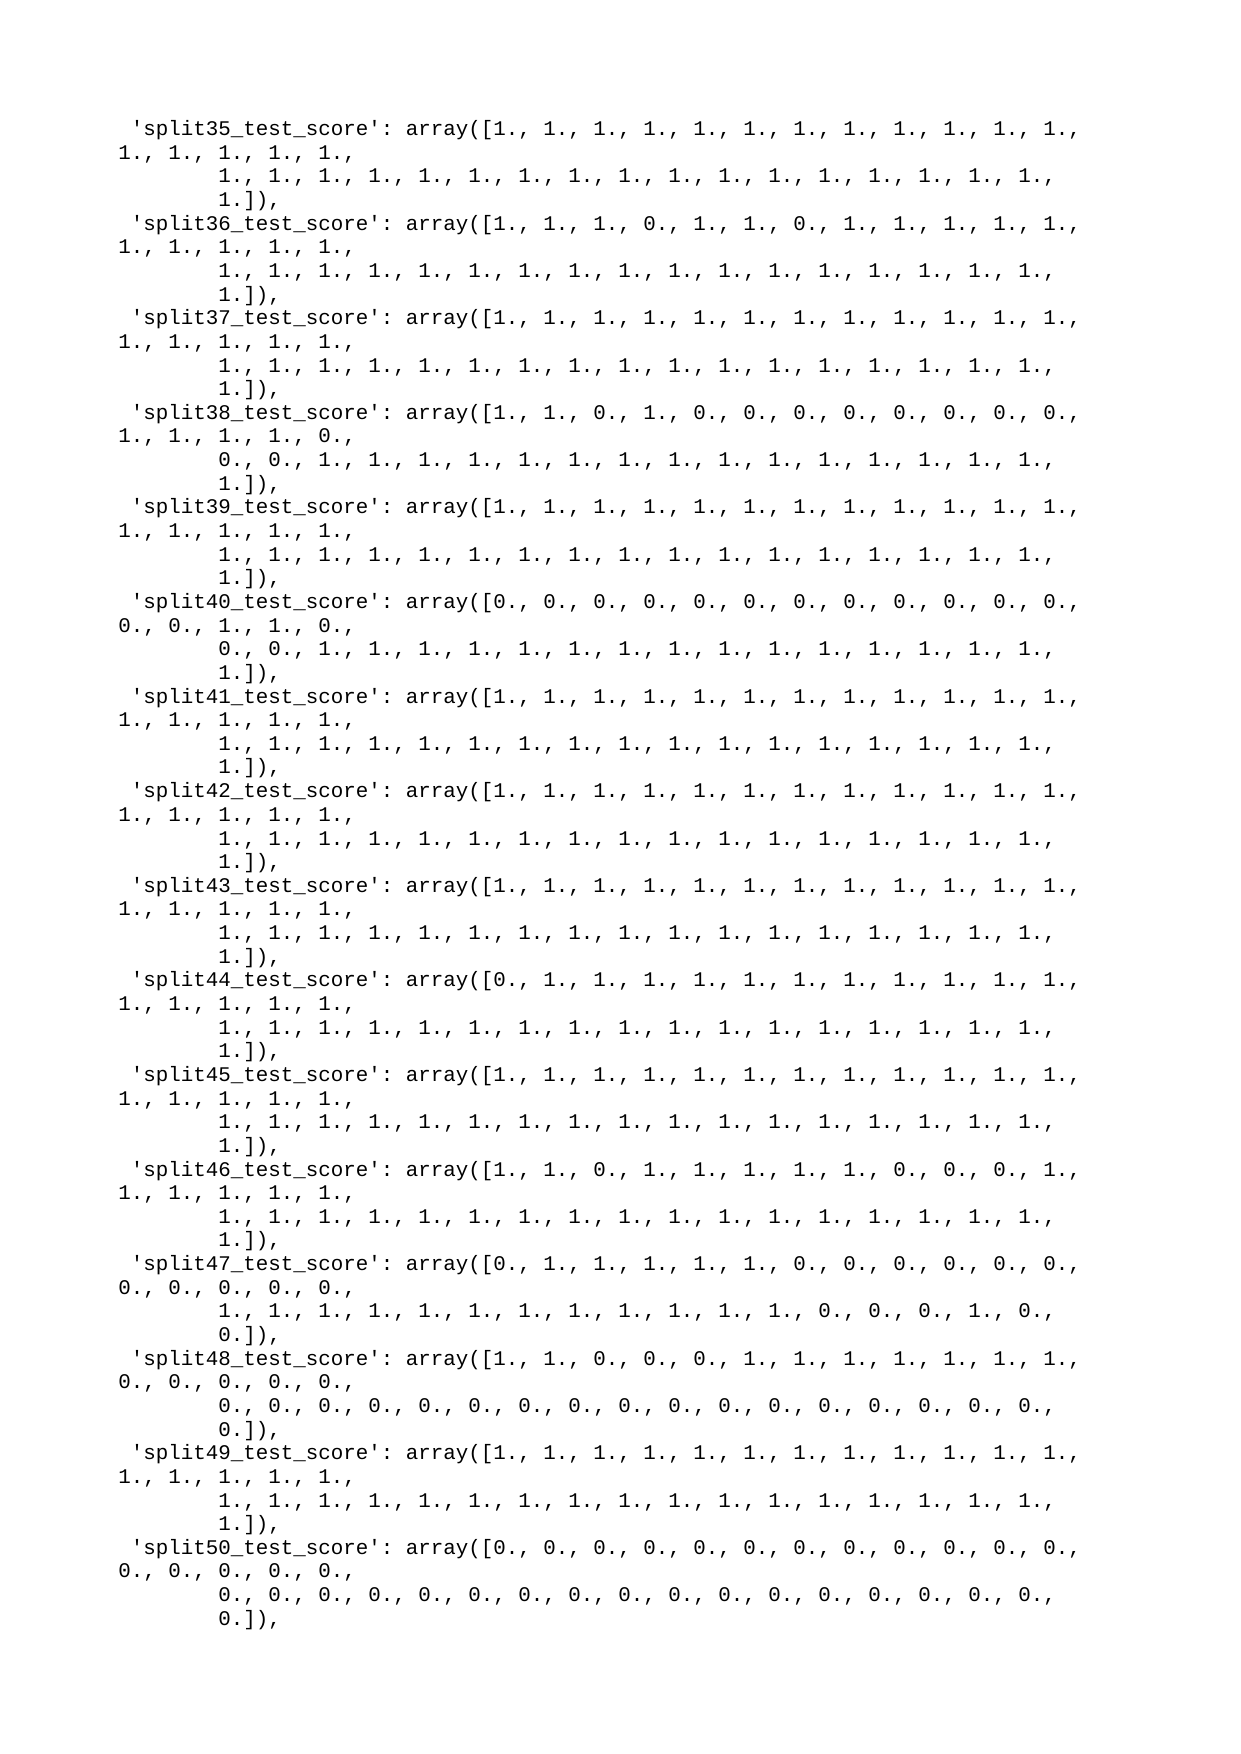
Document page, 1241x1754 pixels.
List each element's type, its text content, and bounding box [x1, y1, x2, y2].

text 0.]), [118, 1419, 1122, 1442]
text 'split42_test_score': array([1., 1., 1., 1., 1., 1., 1., 1., 1., 1., 1., 1., 1., 1., 1., 1., 1., [118, 780, 1122, 827]
text 'split49_test_score': array([1., 1., 1., 1., 1., 1., 1., 1., 1., 1., 1., 1., 1., 1., 1., 1., 1., [118, 1442, 1122, 1489]
text 1.]), [118, 284, 1122, 307]
text 1., 1., 1., 1., 1., 1., 1., 1., 1., 1., 1., 1., 1., 1., 1., 1., 1., [118, 1489, 1122, 1513]
text 1., 1., 1., 1., 1., 1., 1., 1., 1., 1., 1., 1., 1., 1., 1., 1., 1., [118, 1111, 1122, 1135]
text 1.]), [118, 567, 1122, 591]
text 1.]), [118, 1229, 1122, 1253]
text 'split43_test_score': array([1., 1., 1., 1., 1., 1., 1., 1., 1., 1., 1., 1., 1., 1., 1., 1., 1., [118, 875, 1122, 922]
text 1., 1., 1., 1., 1., 1., 1., 1., 1., 1., 1., 1., 1., 1., 1., 1., 1., [118, 260, 1122, 284]
text 0., 0., 0., 0., 0., 0., 0., 0., 0., 0., 0., 0., 0., 0., 0., 0., 0., [118, 1395, 1122, 1419]
text 1., 1., 1., 1., 1., 1., 1., 1., 1., 1., 1., 1., 1., 1., 1., 1., 1., [118, 1206, 1122, 1229]
text 0.]), [118, 1324, 1122, 1348]
text 0., 0., 1., 1., 1., 1., 1., 1., 1., 1., 1., 1., 1., 1., 1., 1., 1., [118, 638, 1122, 662]
text 1., 1., 1., 1., 1., 1., 1., 1., 1., 1., 1., 1., 1., 1., 1., 1., 1., [118, 1017, 1122, 1040]
text 1., 1., 1., 1., 1., 1., 1., 1., 1., 1., 1., 1., 1., 1., 1., 1., 1., [118, 733, 1122, 757]
text 1.]), [118, 378, 1122, 402]
text 1.]), [118, 1513, 1122, 1537]
text 1.]), [118, 189, 1122, 213]
text 'split40_test_score': array([0., 0., 0., 0., 0., 0., 0., 0., 0., 0., 0., 0., 0., 0., 1., 1., 0., [118, 591, 1122, 638]
text 1.]), [118, 1040, 1122, 1064]
text 'split41_test_score': array([1., 1., 1., 1., 1., 1., 1., 1., 1., 1., 1., 1., 1., 1., 1., 1., 1., [118, 686, 1122, 733]
text 1.]), [118, 1135, 1122, 1158]
text 1., 1., 1., 1., 1., 1., 1., 1., 1., 1., 1., 1., 1., 1., 1., 1., 1., [118, 827, 1122, 851]
text 'split45_test_score': array([1., 1., 1., 1., 1., 1., 1., 1., 1., 1., 1., 1., 1., 1., 1., 1., 1., [118, 1064, 1122, 1111]
text 1., 1., 1., 1., 1., 1., 1., 1., 1., 1., 1., 1., 1., 1., 1., 1., 1., [118, 544, 1122, 567]
text 'split44_test_score': array([0., 1., 1., 1., 1., 1., 1., 1., 1., 1., 1., 1., 1., 1., 1., 1., 1., [118, 969, 1122, 1017]
text 1.]), [118, 473, 1122, 496]
text 'split35_test_score': array([1., 1., 1., 1., 1., 1., 1., 1., 1., 1., 1., 1., 1., 1., 1., 1., 1., [118, 118, 1122, 165]
text 1., 1., 1., 1., 1., 1., 1., 1., 1., 1., 1., 1., 1., 1., 1., 1., 1., [118, 354, 1122, 378]
text 'split39_test_score': array([1., 1., 1., 1., 1., 1., 1., 1., 1., 1., 1., 1., 1., 1., 1., 1., 1., [118, 496, 1122, 544]
text 'split48_test_score': array([1., 1., 0., 0., 0., 1., 1., 1., 1., 1., 1., 1., 0., 0., 0., 0., 0., [118, 1348, 1122, 1395]
text 0., 0., 0., 0., 0., 0., 0., 0., 0., 0., 0., 0., 0., 0., 0., 0., 0., [118, 1584, 1122, 1608]
text 1.]), [118, 946, 1122, 969]
text 'split37_test_score': array([1., 1., 1., 1., 1., 1., 1., 1., 1., 1., 1., 1., 1., 1., 1., 1., 1., [118, 307, 1122, 354]
text 1., 1., 1., 1., 1., 1., 1., 1., 1., 1., 1., 1., 1., 1., 1., 1., 1., [118, 922, 1122, 946]
text 1., 1., 1., 1., 1., 1., 1., 1., 1., 1., 1., 1., 0., 0., 0., 1., 0., [118, 1300, 1122, 1324]
text 1.]), [118, 757, 1122, 780]
text 1.]), [118, 662, 1122, 686]
text 'split36_test_score': array([1., 1., 1., 0., 1., 1., 0., 1., 1., 1., 1., 1., 1., 1., 1., 1., 1., [118, 213, 1122, 260]
text 'split47_test_score': array([0., 1., 1., 1., 1., 1., 0., 0., 0., 0., 0., 0., 0., 0., 0., 0., 0., [118, 1253, 1122, 1300]
text 0.]), [118, 1608, 1122, 1631]
text 0., 0., 1., 1., 1., 1., 1., 1., 1., 1., 1., 1., 1., 1., 1., 1., 1., [118, 449, 1122, 473]
text 1.]), [118, 851, 1122, 875]
text 'split50_test_score': array([0., 0., 0., 0., 0., 0., 0., 0., 0., 0., 0., 0., 0., 0., 0., 0., 0., [118, 1537, 1122, 1584]
text 'split46_test_score': array([1., 1., 0., 1., 1., 1., 1., 1., 0., 0., 0., 1., 1., 1., 1., 1., 1., [118, 1158, 1122, 1206]
text 1., 1., 1., 1., 1., 1., 1., 1., 1., 1., 1., 1., 1., 1., 1., 1., 1., [118, 165, 1122, 189]
text 'split38_test_score': array([1., 1., 0., 1., 0., 0., 0., 0., 0., 0., 0., 0., 1., 1., 1., 1., 0., [118, 402, 1122, 449]
